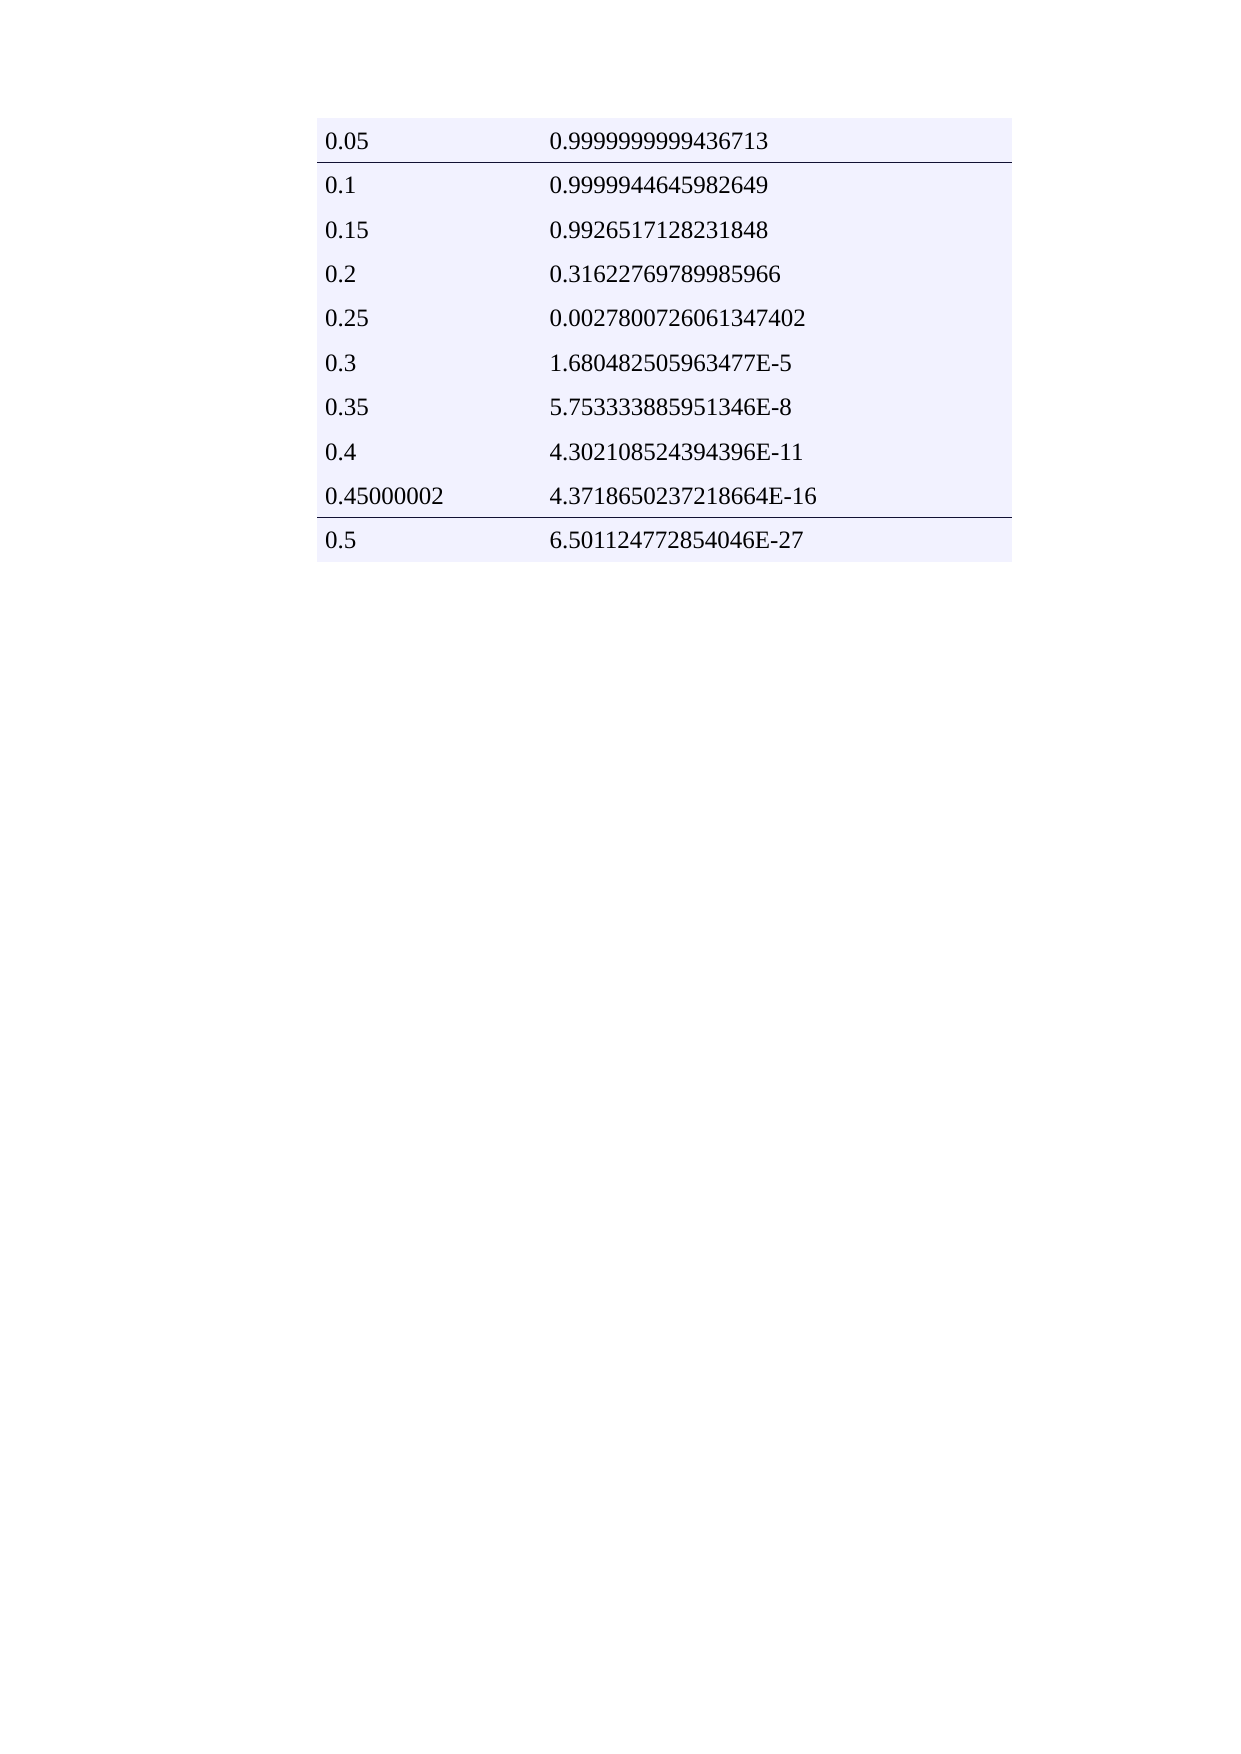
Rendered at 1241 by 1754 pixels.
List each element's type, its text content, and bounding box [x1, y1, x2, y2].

table_cell 0.05 [317, 118, 541, 162]
table_cell 0.0027800726061347402 [541, 296, 1012, 340]
table_cell 0.25 [317, 296, 541, 340]
table_cell 1.680482505963477E-5 [541, 340, 1012, 384]
table_cell 4.3718650237218664E-16 [541, 473, 1012, 517]
table_cell 0.4 [317, 429, 541, 473]
table_cell 0.35 [317, 384, 541, 429]
table_cell 0.2 [317, 251, 541, 296]
table_cell 0.45000002 [317, 473, 541, 517]
table_cell 0.5 [317, 518, 541, 562]
table_cell 5.753333885951346E-8 [541, 384, 1012, 429]
table_cell 0.9999999999436713 [541, 118, 1012, 162]
table_cell 0.31622769789985966 [541, 251, 1012, 296]
table_cell 0.9926517128231848 [541, 207, 1012, 251]
table_cell 4.302108524394396E-11 [541, 429, 1012, 473]
table_cell 0.3 [317, 340, 541, 384]
table_cell 0.15 [317, 207, 541, 251]
table_cell 0.1 [317, 163, 541, 207]
table_cell 6.501124772854046E-27 [541, 518, 1012, 562]
table_cell 0.9999944645982649 [541, 163, 1012, 207]
